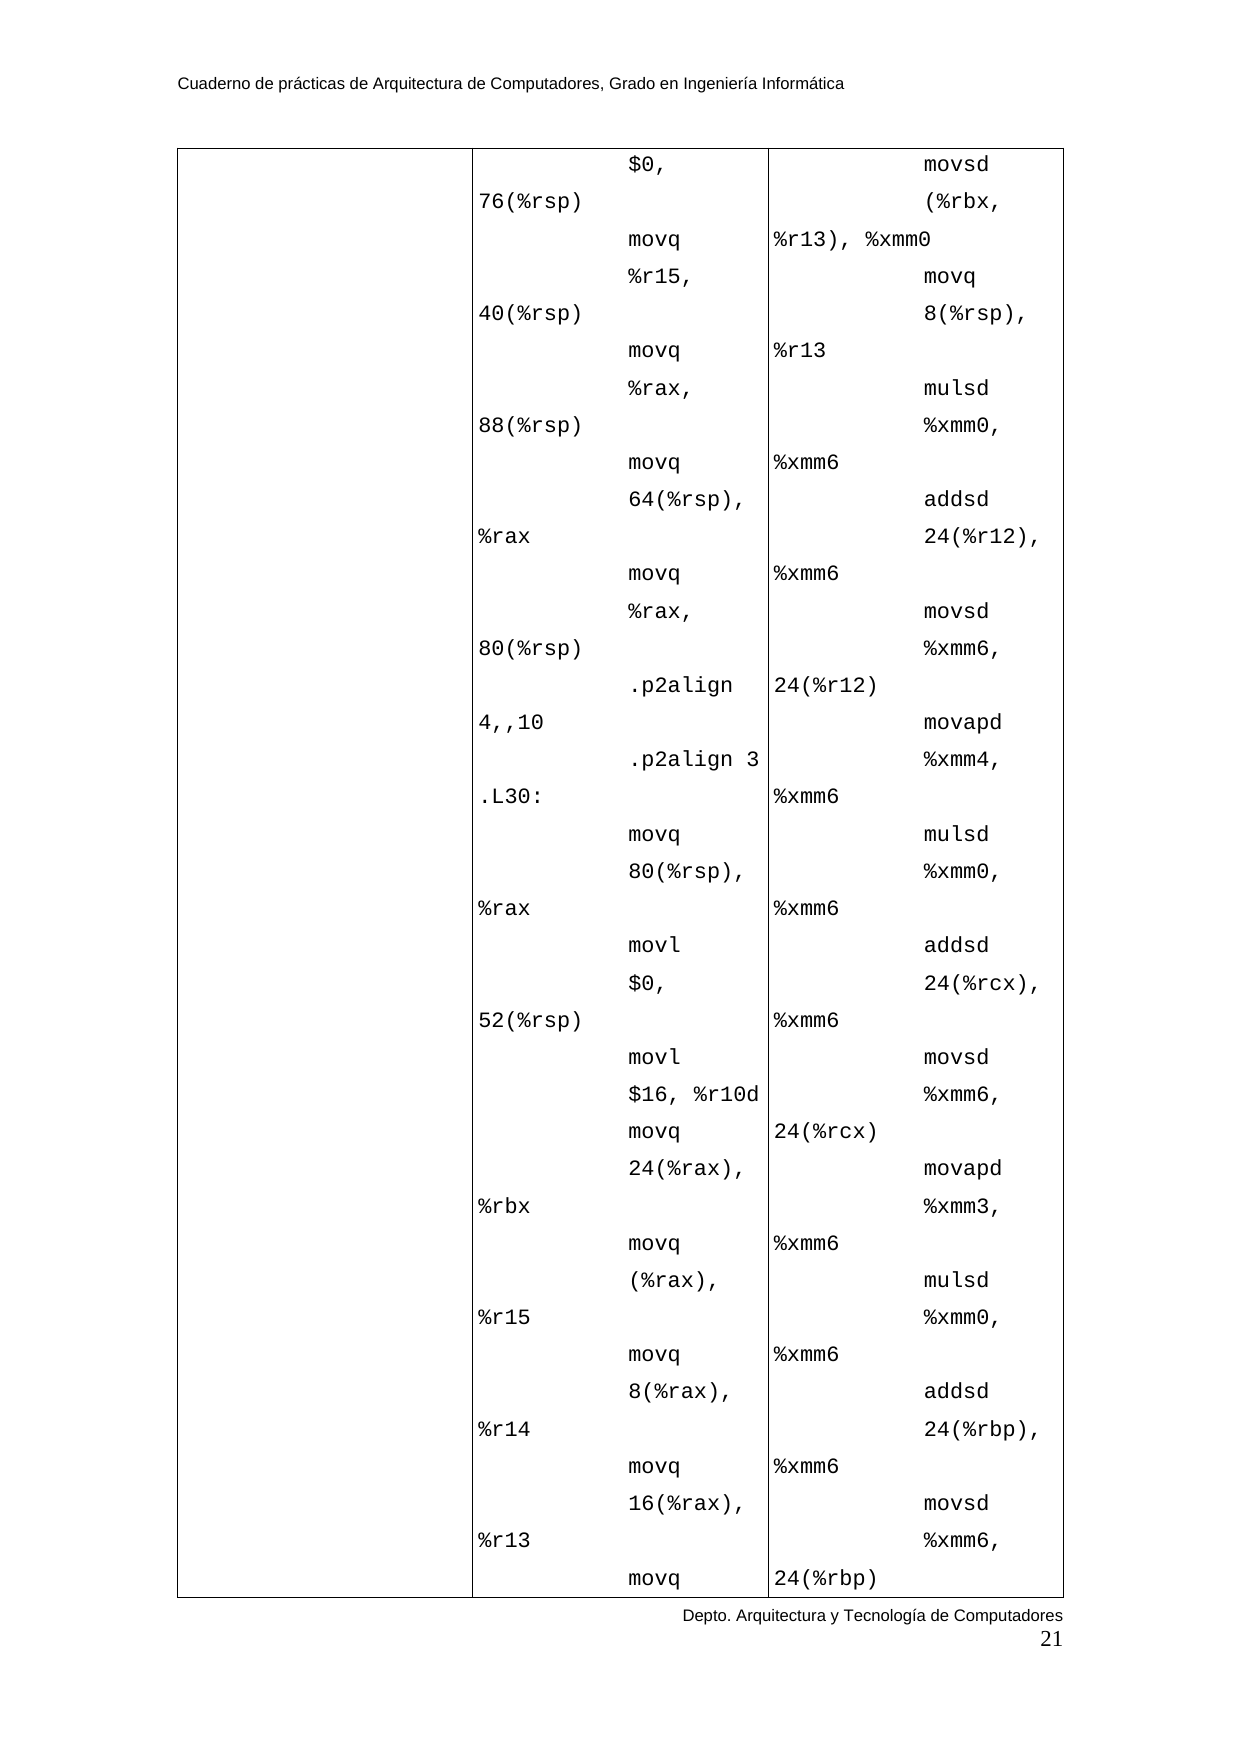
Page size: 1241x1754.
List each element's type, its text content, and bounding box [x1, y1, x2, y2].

table_cell $0, 76(%rsp) movq %r15, 40(%rsp) movq %rax, 88(%rsp) movq 64(%rsp), %rax movq %rax, 80(%rsp) .p2align 4,,10 .p2align 3 .L30: movq 80(%rsp), %rax movl $0, 52(%rsp) movl $16, %r10d movq 24(%rax), %rbx movq (%rax), %r15 movq 8(%rax), %r14 movq 16(%rax), %r13 movq [473, 149, 768, 1597]
table_cell movsd (%rbx,%r13), %xmm0 movq 8(%rsp), %r13 mulsd %xmm0, %xmm6 addsd 24(%r12), %xmm6 movsd %xmm6, 24(%r12) movapd %xmm4, %xmm6 mulsd %xmm0, %xmm6 addsd 24(%rcx), %xmm6 movsd %xmm6, 24(%rcx) movapd %xmm3, %xmm6 mulsd %xmm0, %xmm6 addsd 24(%rbp), %xmm6 movsd %xmm6, 24(%rbp) [769, 149, 1063, 1597]
table_cell [178, 149, 472, 1597]
